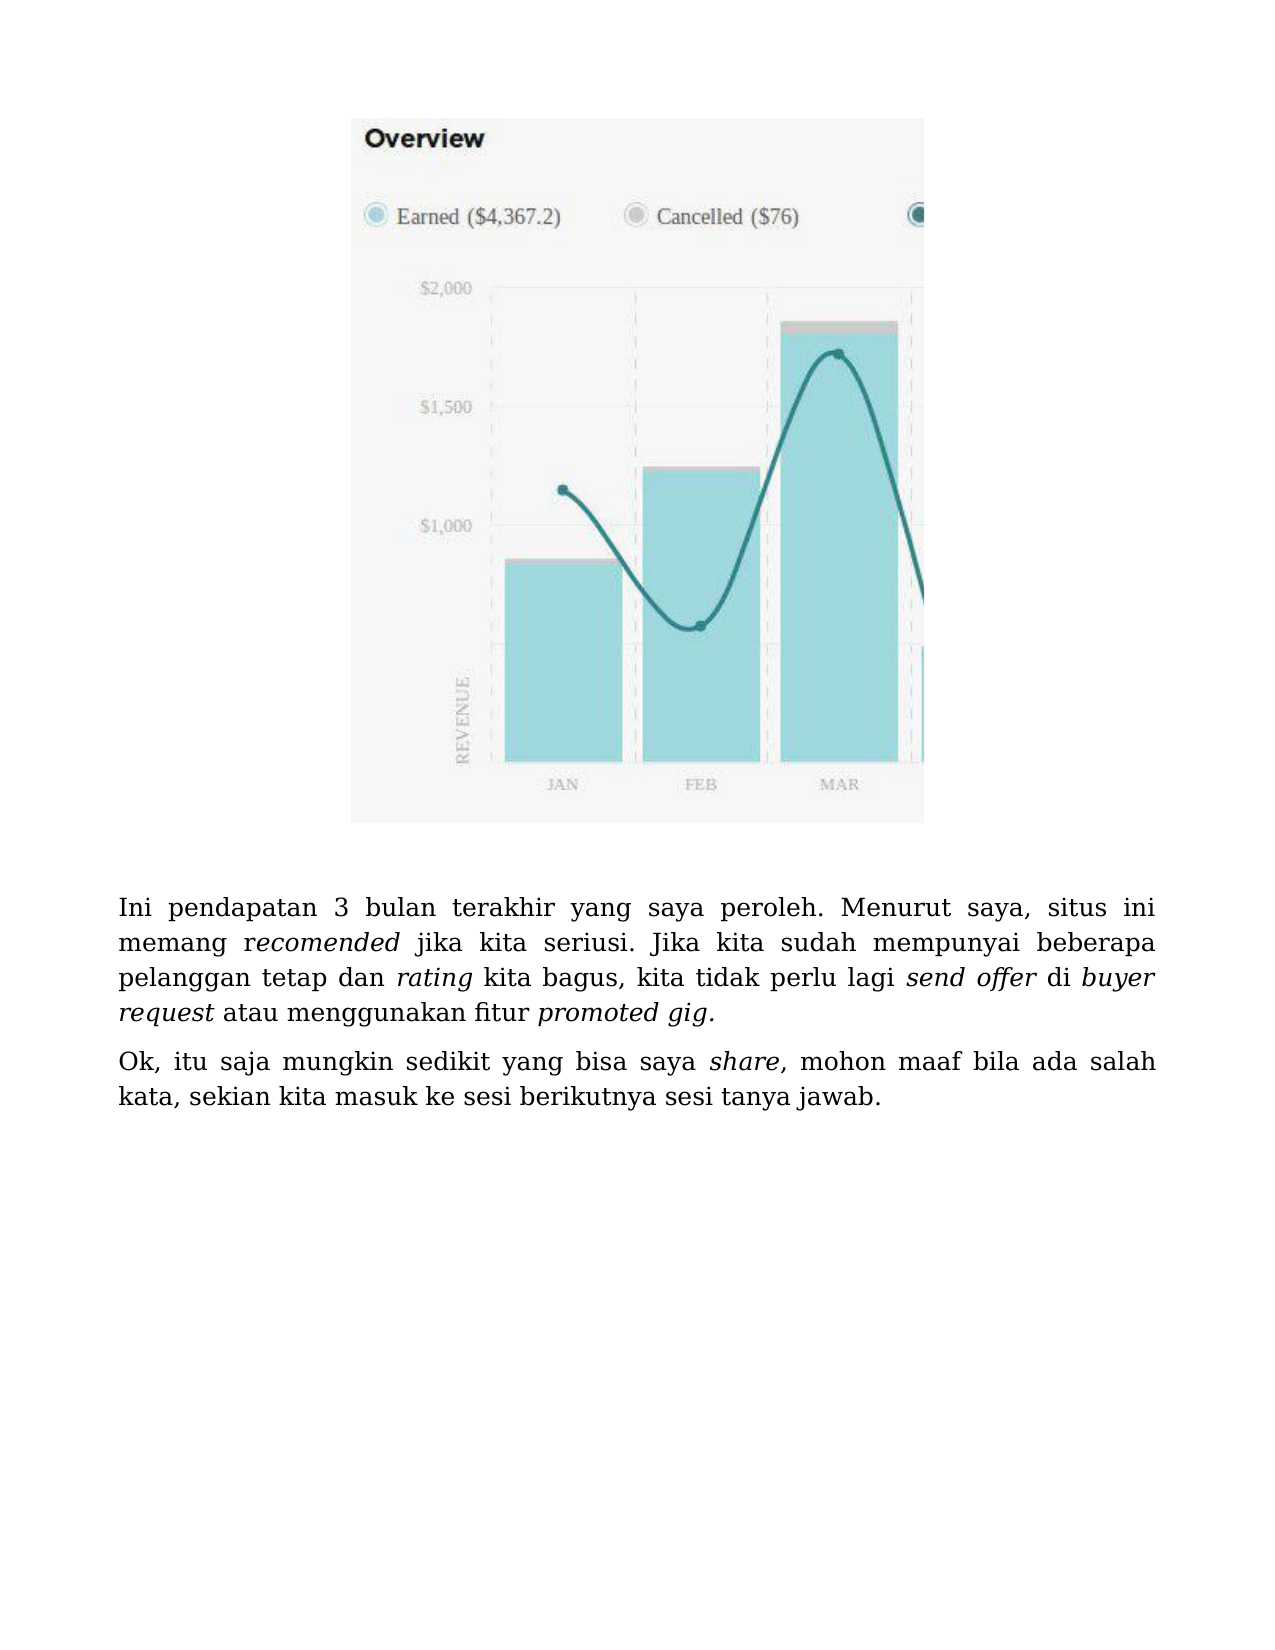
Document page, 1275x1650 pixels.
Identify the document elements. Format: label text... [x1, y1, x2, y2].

text Ini pendapatan 3 bulan terakhir yang saya peroleh. Menurut saya, situs ini memang recomended jika kita seriusi. Jika kita sudah mempunyai beberapa pelanggan tetap dan rating kita bagus, kita tidak perlu lagi send offer di buyer request atau menggunakan fitur promoted gig. [118, 893, 1157, 1027]
picture [350, 118, 925, 823]
text Ok, itu saja mungkin sedikit yang bisa saya share, mohon maaf bila ada salah kata, sekian kita masuk ke sesi berikutnya sesi tanya jawab. [118, 1047, 1157, 1112]
